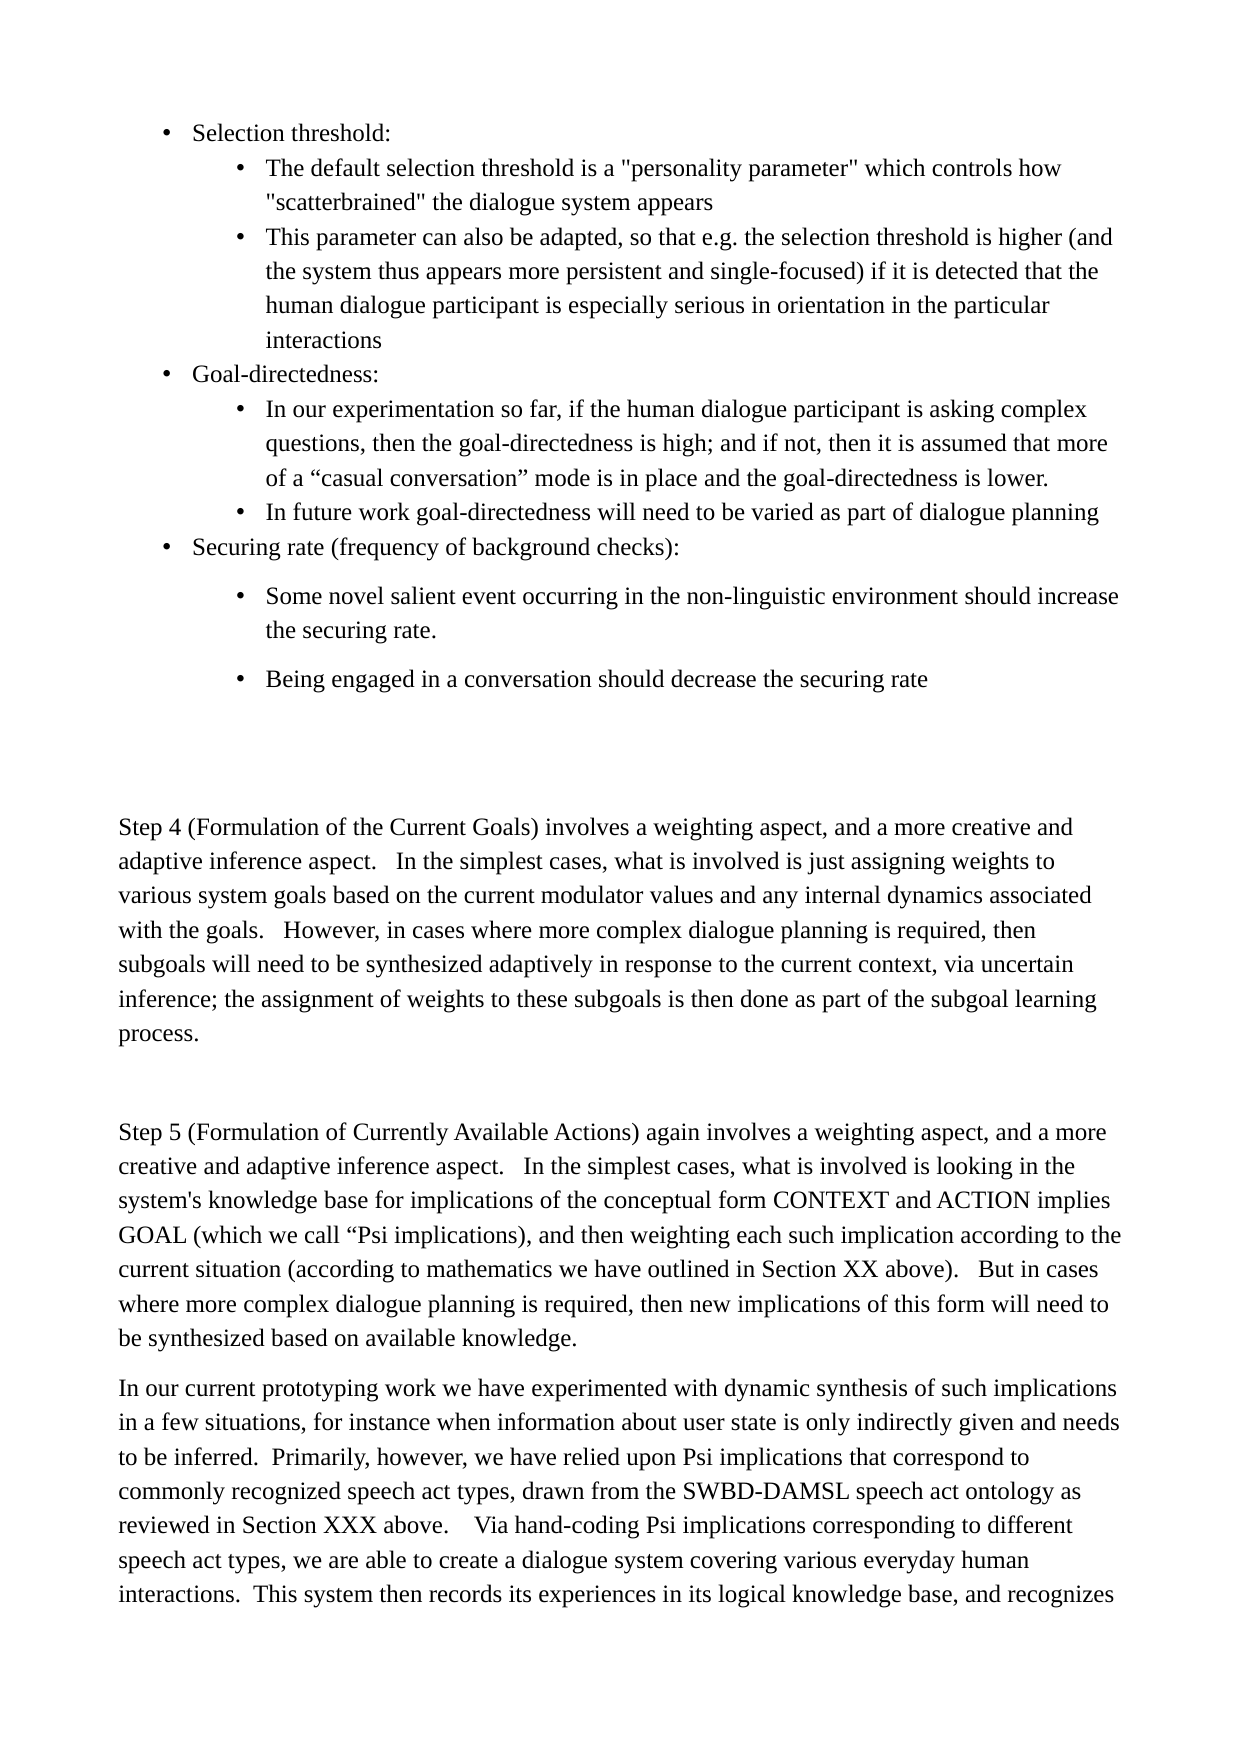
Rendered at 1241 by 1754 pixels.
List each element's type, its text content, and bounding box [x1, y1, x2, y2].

list The default selection threshold is a "personality parameter" which controls how "scatterbrained" the dialogue system appears [236, 153, 1122, 216]
text In our current prototyping work we have experimented with dynamic synthesis of such implications in a few situations, for instance when information about user state is only indirectly given and needs to be inferred. Primarily, however, we have relied upon Psi implications that correspond to commonly recognized speech act types, drawn from the SWBD-DAMSL speech act ontology as reviewed in Section XXX above. Via hand-coding Psi implications corresponding to different speech act types, we are able to create a dialogue system covering various everyday human interactions. This system then records its experiences in its logical knowledge base, and recognizes [118, 1373, 1122, 1608]
list In our experimentation so far, if the human dialogue participant is asking complex questions, then the goal-directedness is high; and if not, then it is assumed that more of a “casual conversation” mode is in place and the goal-directedness is lower. [236, 394, 1122, 492]
list Some novel salient event occurring in the non-linguistic environment should increase the securing rate. [236, 581, 1122, 644]
text Step 5 (Formulation of Currently Available Actions) again involves a weighting aspect, and a more creative and adaptive inference aspect. In the simplest cases, what is involved is looking in the system's knowledge base for implications of the conceptual form CONTEXT and ACTION implies GOAL (which we call “Psi implications), and then weighting each such implication according to the current situation (according to mathematics we have outlined in Section XX above). But in cases where more complex dialogue planning is required, then new implications of this form will need to be synthesized based on available knowledge. [118, 1117, 1122, 1352]
text Step 4 (Formulation of the Current Goals) involves a weighting aspect, and a more creative and adaptive inference aspect. In the simplest cases, what is involved is just assigning weights to various system goals based on the current modulator values and any internal dynamics associated with the goals. However, in cases where more complex dialogue planning is required, then subgoals will need to be synthesized adaptively in response to the current context, via uncertain inference; the assignment of weights to these subgoals is then done as part of the subgoal learning process. [118, 812, 1122, 1047]
list In future work goal-directedness will need to be varied as part of dialogue planning [236, 497, 1122, 526]
list This parameter can also be adapted, so that e.g. the selection threshold is higher (and the system thus appears more persistent and single-focused) if it is detected that the human dialogue participant is especially serious in orientation in the particular interactions [236, 222, 1122, 354]
list Selection threshold: [162, 118, 1122, 147]
list Goal-directedness: [162, 359, 1122, 388]
list Being engaged in a conversation should decrease the securing rate [236, 664, 1122, 693]
list Securing rate (frequency of background checks): [162, 532, 1122, 561]
